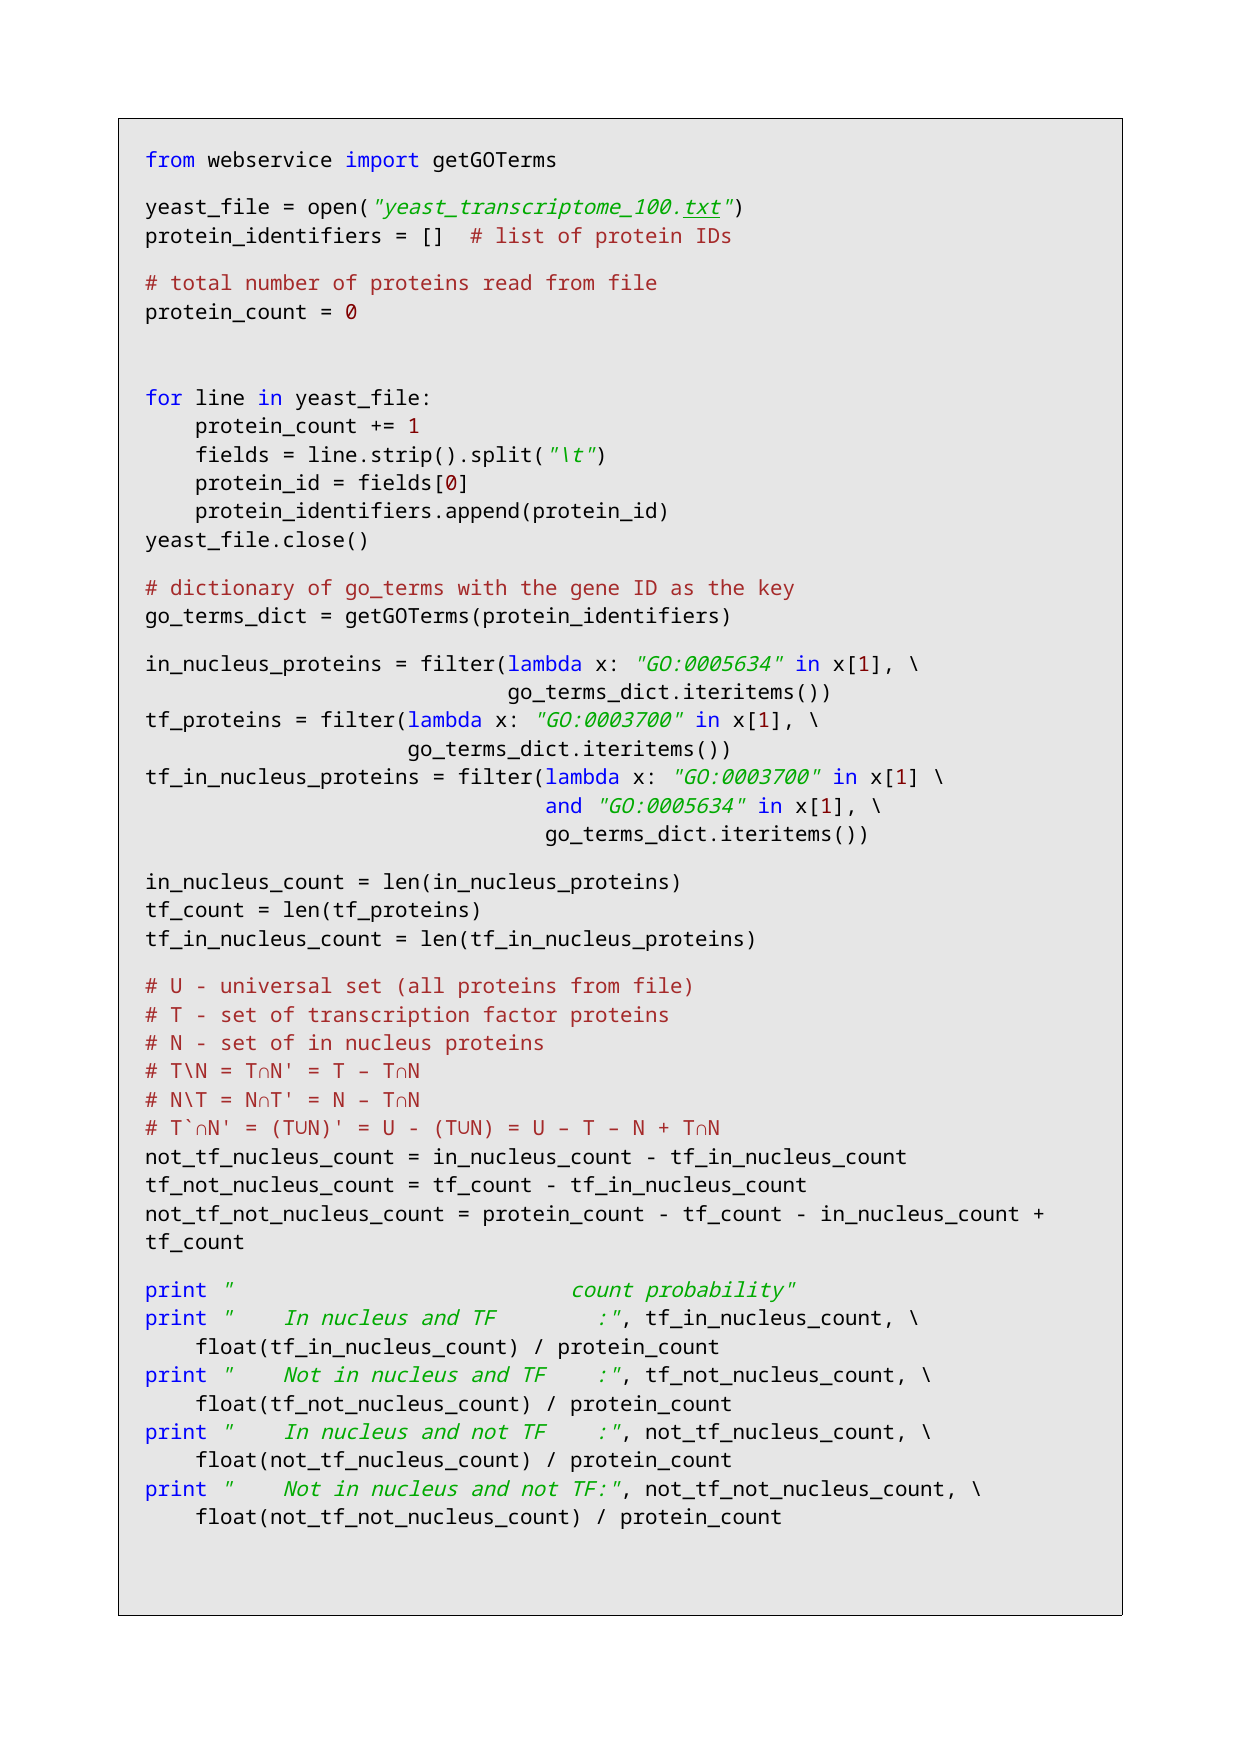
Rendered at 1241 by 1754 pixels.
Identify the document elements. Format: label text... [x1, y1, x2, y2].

text protein_id = fields[0] [119, 441, 1122, 470]
text tf_not_nucleus_count = tf_count - tf_in_nucleus_count [119, 1144, 1122, 1172]
text go_terms_dict.iteritems()) [119, 650, 1122, 679]
text yeast_file = open("yeast_transcriptome_100.txt") [119, 166, 1122, 194]
text # T - set of transcription factor proteins [119, 973, 1122, 1002]
text tf_count = len(tf_proteins) [119, 869, 1122, 897]
text in_nucleus_proteins = filter(lambda x: "GO:0005634" in x[1], \ [119, 622, 1122, 650]
text for line in yeast_file: [119, 356, 1122, 384]
text # N - set of in nucleus proteins [119, 1002, 1122, 1030]
text tf_proteins = filter(lambda x: "GO:0003700" in x[1], \ [119, 679, 1122, 707]
text go_terms_dict.iteritems()) [119, 707, 1122, 736]
text in_nucleus_count = len(in_nucleus_proteins) [119, 840, 1122, 869]
text go_terms_dict = getGOTerms(protein_identifiers) [119, 574, 1122, 603]
text # U - universal set (all proteins from file) [119, 945, 1122, 973]
text protein_count += 1 [119, 384, 1122, 413]
text float(tf_not_nucleus_count) / protein_count [119, 1362, 1122, 1390]
text print " Not in nucleus and TF :", tf_not_nucleus_count, \ [119, 1333, 1122, 1362]
text # T\N = T∩N' = T – T∩N [119, 1030, 1122, 1058]
text tf_in_nucleus_proteins = filter(lambda x: "GO:0003700" in x[1] \ [119, 736, 1122, 764]
text fields = line.strip().split("\t") [119, 413, 1122, 441]
text print " Not in nucleus and not TF:", not_tf_not_nucleus_count, \ [119, 1447, 1122, 1476]
text float(not_tf_nucleus_count) / protein_count [119, 1419, 1122, 1447]
text # total number of proteins read from file [119, 242, 1122, 270]
text yeast_file.close() [119, 498, 1122, 527]
text from webservice import getGOTerms [119, 119, 1122, 147]
text tf_in_nucleus_count = len(tf_in_nucleus_proteins) [119, 897, 1122, 926]
text print " In nucleus and not TF :", not_tf_nucleus_count, \ [119, 1390, 1122, 1419]
text protein_count = 0 [119, 270, 1122, 299]
text print " In nucleus and TF :", tf_in_nucleus_count, \ [119, 1277, 1122, 1305]
text float(tf_in_nucleus_count) / protein_count [119, 1305, 1122, 1333]
text not_tf_not_nucleus_count = protein_count - tf_count - in_nucleus_count + tf_count [119, 1172, 1122, 1229]
text # dictionary of go_terms with the gene ID as the key [119, 546, 1122, 574]
text # N\T = N∩T' = N – T∩N [119, 1058, 1122, 1087]
text not_tf_nucleus_count = in_nucleus_count - tf_in_nucleus_count [119, 1115, 1122, 1144]
text float(not_tf_not_nucleus_count) / protein_count [119, 1476, 1122, 1504]
text print " count probability" [119, 1248, 1122, 1277]
text protein_identifiers = [] # list of protein IDs [119, 194, 1122, 223]
text and "GO:0005634" in x[1], \ [119, 764, 1122, 793]
text protein_identifiers.append(protein_id) [119, 470, 1122, 498]
text # T`∩N' = (T∪N)' = U - (T∪N) = U – T – N + T∩N [119, 1087, 1122, 1115]
text go_terms_dict.iteritems()) [119, 793, 1122, 821]
